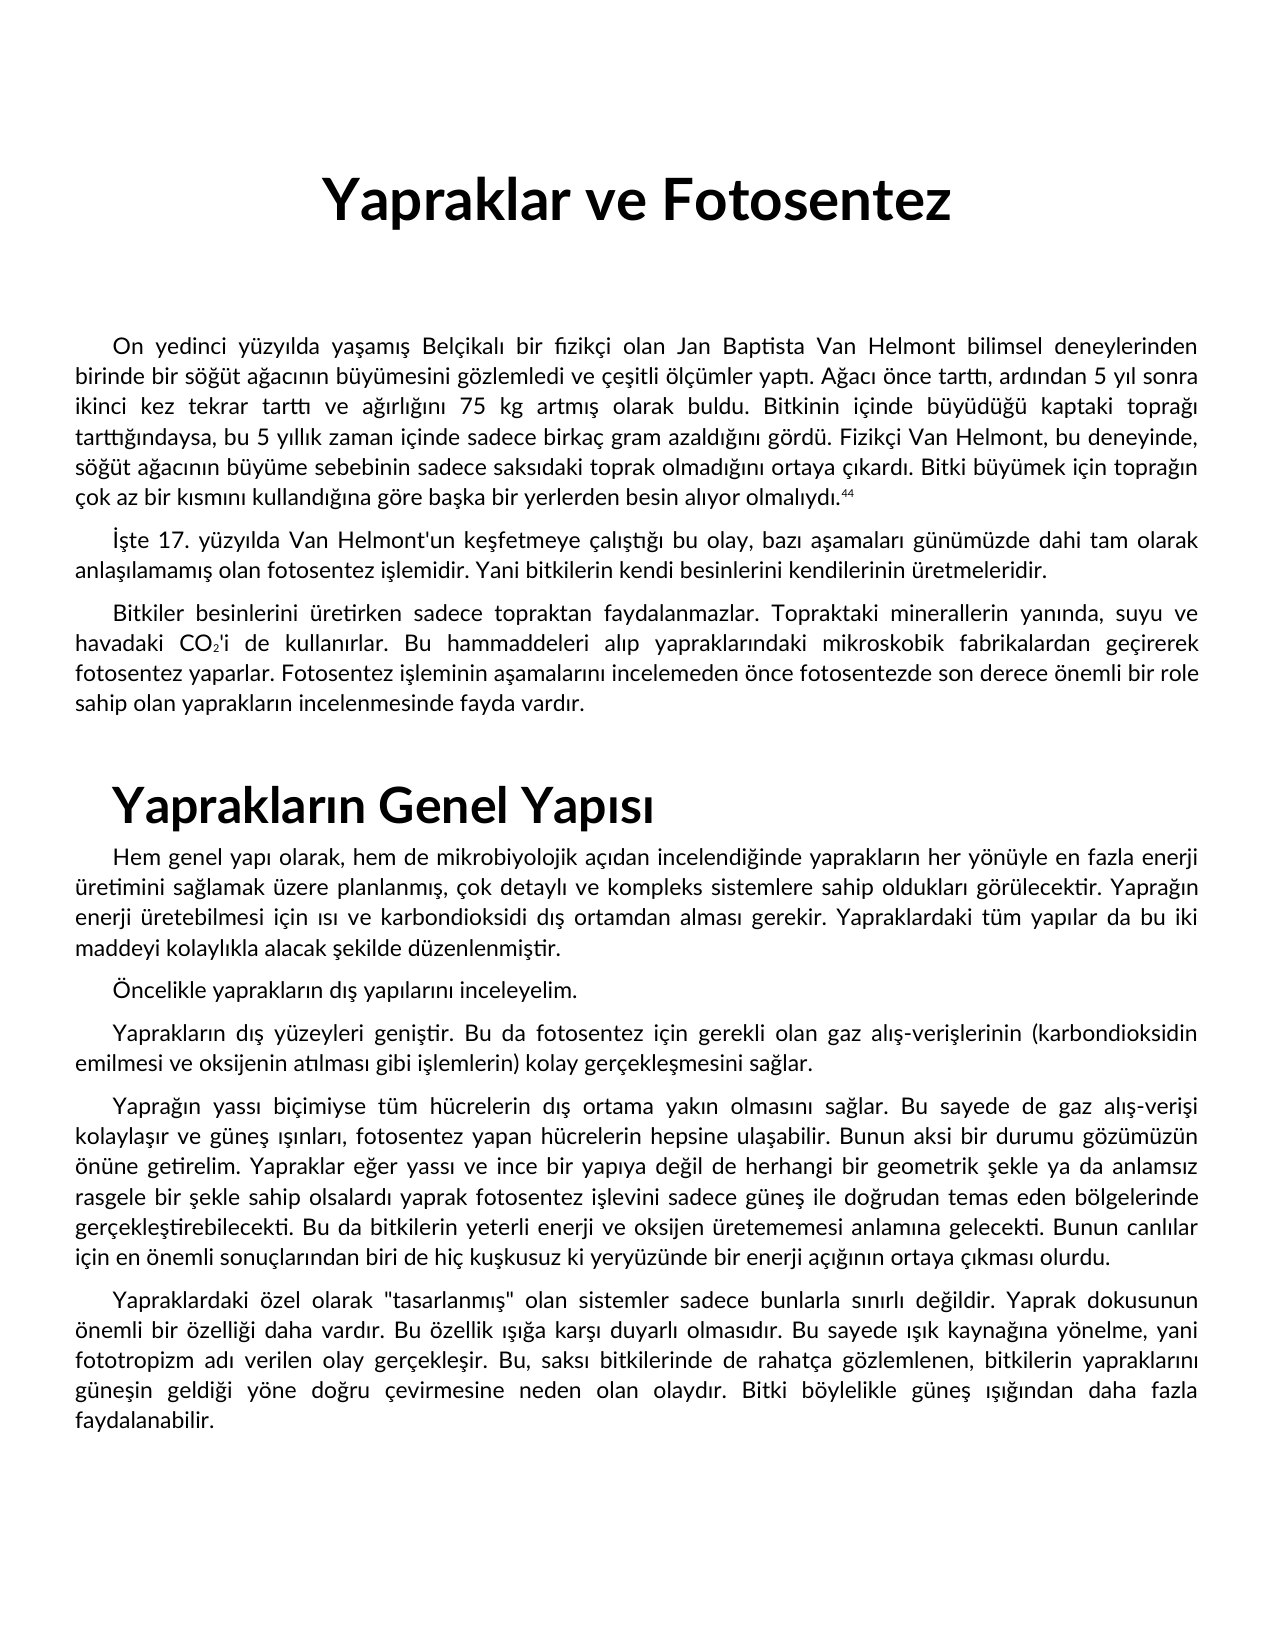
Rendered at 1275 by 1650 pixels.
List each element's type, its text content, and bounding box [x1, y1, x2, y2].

text İşte 17. yüzyılda Van Helmont'un keşfetmeye çalıştığı bu olay, bazı aşamaları günümüzde dahi tam olarak anlaşılamamış olan fotosentez işlemidir. Yani bitkilerin kendi besinlerini kendilerinin üretmeleridir. [75, 526, 1200, 583]
text Yaprağın yassı biçimiyse tüm hücrelerin dış ortama yakın olmasını sağlar. Bu sayede de gaz alış-verişi kolaylaşır ve güneş ışınları, fotosentez yapan hücrelerin hepsine ulaşabilir. Bunun aksi bir durumu gözümüzün önüne getirelim. Yapraklar eğer yassı ve ince bir yapıya değil de herhangi bir geometrik şekle ya da anlamsız rasgele bir şekle sahip olsalardı yaprak fotosentez işlevini sadece güneş ile doğrudan temas eden bölgelerinde gerçekleştirebilecekti. Bu da bitkilerin yeterli enerji ve oksijen üretememesi anlamına gelecekti. Bunun canlılar için en önemli sonuçlarından biri de hiç kuşkusuz ki yeryüzünde bir enerji açığının ortaya çıkması olurdu. [75, 1092, 1200, 1270]
text Bitkiler besinlerini üretirken sadece topraktan faydalanmazlar. Topraktaki minerallerin yanında, suyu ve havadaki CO2'i de kullanırlar. Bu hammaddeleri alıp yapraklarındaki mikroskobik fabrikalardan geçirerek fotosentez yaparlar. Fotosentez işleminin aşamalarını incelemeden önce fotosentezde son derece önemli bir role sahip olan yaprakların incelenmesinde fayda vardır. [75, 598, 1200, 717]
text Yaprakların dış yüzeyleri geniştir. Bu da fotosentez için gerekli olan gaz alış-verişlerinin (karbondioksidin emilmesi ve oksijenin atılması gibi işlemlerin) kolay gerçekleşmesini sağlar. [75, 1019, 1200, 1077]
subtitle Yaprakların Genel Yapısı [112, 774, 1200, 834]
text Yapraklardaki özel olarak "tasarlanmış" olan sistemler sadece bunlarla sınırlı değildir. Yaprak dokusunun önemli bir özelliği daha vardır. Bu özellik ışığa karşı duyarlı olmasıdır. Bu sayede ışık kaynağına yönelme, yani fototropizm adı verilen olay gerçekleşir. Bu, saksı bitkilerinde de rahatça gözlemlenen, bitkilerin yapraklarını güneşin geldiği yöne doğru çevirmesine neden olan olaydır. Bitki böylelikle güneş ışığından daha fazla faydalanabilir. [75, 1286, 1200, 1434]
text Öncelikle yaprakların dış yapılarını inceleyelim. [75, 976, 1200, 1004]
text Hem genel yapı olarak, hem de mikrobiyolojik açıdan incelendiğinde yaprakların her yönüyle en fazla enerji üretimini sağlamak üzere planlanmış, çok detaylı ve kompleks sistemlere sahip oldukları görülecektir. Yaprağın enerji üretebilmesi için ısı ve karbondioksidi dış ortamdan alması gerekir. Yapraklardaki tüm yapılar da bu iki maddeyi kolaylıkla alacak şekilde düzenlenmiştir. [75, 843, 1200, 961]
subtitle Yapraklar ve Fotosentez [75, 162, 1200, 232]
text On yedinci yüzyılda yaşamış Belçikalı bir fizikçi olan Jan Baptista Van Helmont bilimsel deneylerinden birinde bir söğüt ağacının büyümesini gözlemledi ve çeşitli ölçümler yaptı. Ağacı önce tarttı, ardından 5 yıl sonra ikinci kez tekrar tarttı ve ağırlığını 75 kg artmış olarak buldu. Bitkinin içinde büyüdüğü kaptaki toprağı tarttığındaysa, bu 5 yıllık zaman içinde sadece birkaç gram azaldığını gördü. Fizikçi Van Helmont, bu deneyinde, söğüt ağacının büyüme sebebinin sadece saksıdaki toprak olmadığını ortaya çıkardı. Bitki büyümek için toprağın çok az bir kısmını kullandığına göre başka bir yerlerden besin alıyor olmalıydı.44 [75, 332, 1200, 510]
